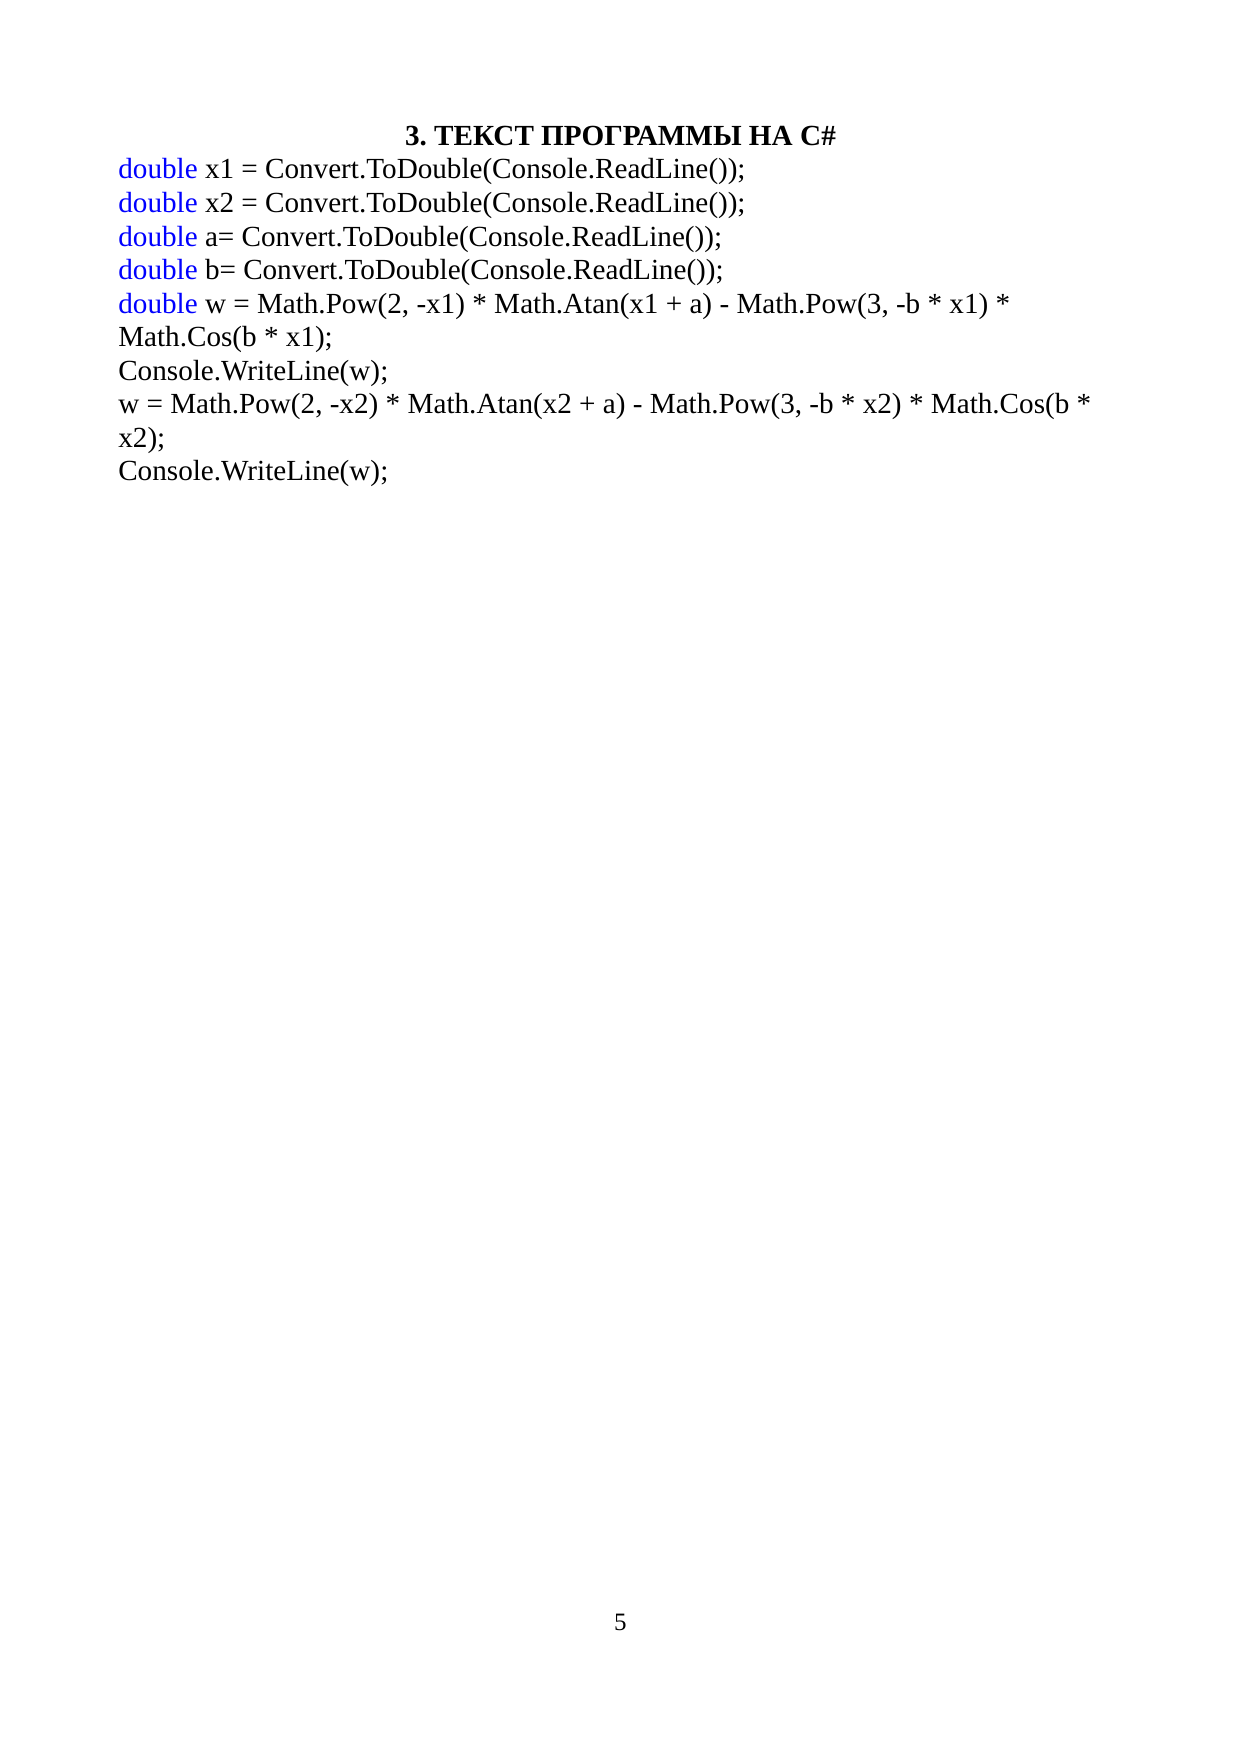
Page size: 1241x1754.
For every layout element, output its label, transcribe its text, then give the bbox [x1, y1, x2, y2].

text double x1 = Convert.ToDouble(Console.ReadLine()); [118, 152, 1122, 185]
subtitle 3. ТЕКСТ ПРОГРАММЫ НА C# [118, 118, 1122, 152]
text w = Math.Pow(2, -x2) * Math.Atan(x2 + a) - Math.Pow(3, -b * x2) * Math.Cos(b * x2); [118, 386, 1122, 453]
text double w = Math.Pow(2, -x1) * Math.Atan(x1 + a) - Math.Pow(3, -b * x1) * Math.Cos(b * x1); [118, 286, 1122, 353]
text Console.WriteLine(w); [118, 453, 1122, 487]
text double b= Convert.ToDouble(Console.ReadLine()); [118, 252, 1122, 286]
text double a= Convert.ToDouble(Console.ReadLine()); [118, 219, 1122, 252]
text double x2 = Convert.ToDouble(Console.ReadLine()); [118, 185, 1122, 219]
text Console.WriteLine(w); [118, 353, 1122, 386]
